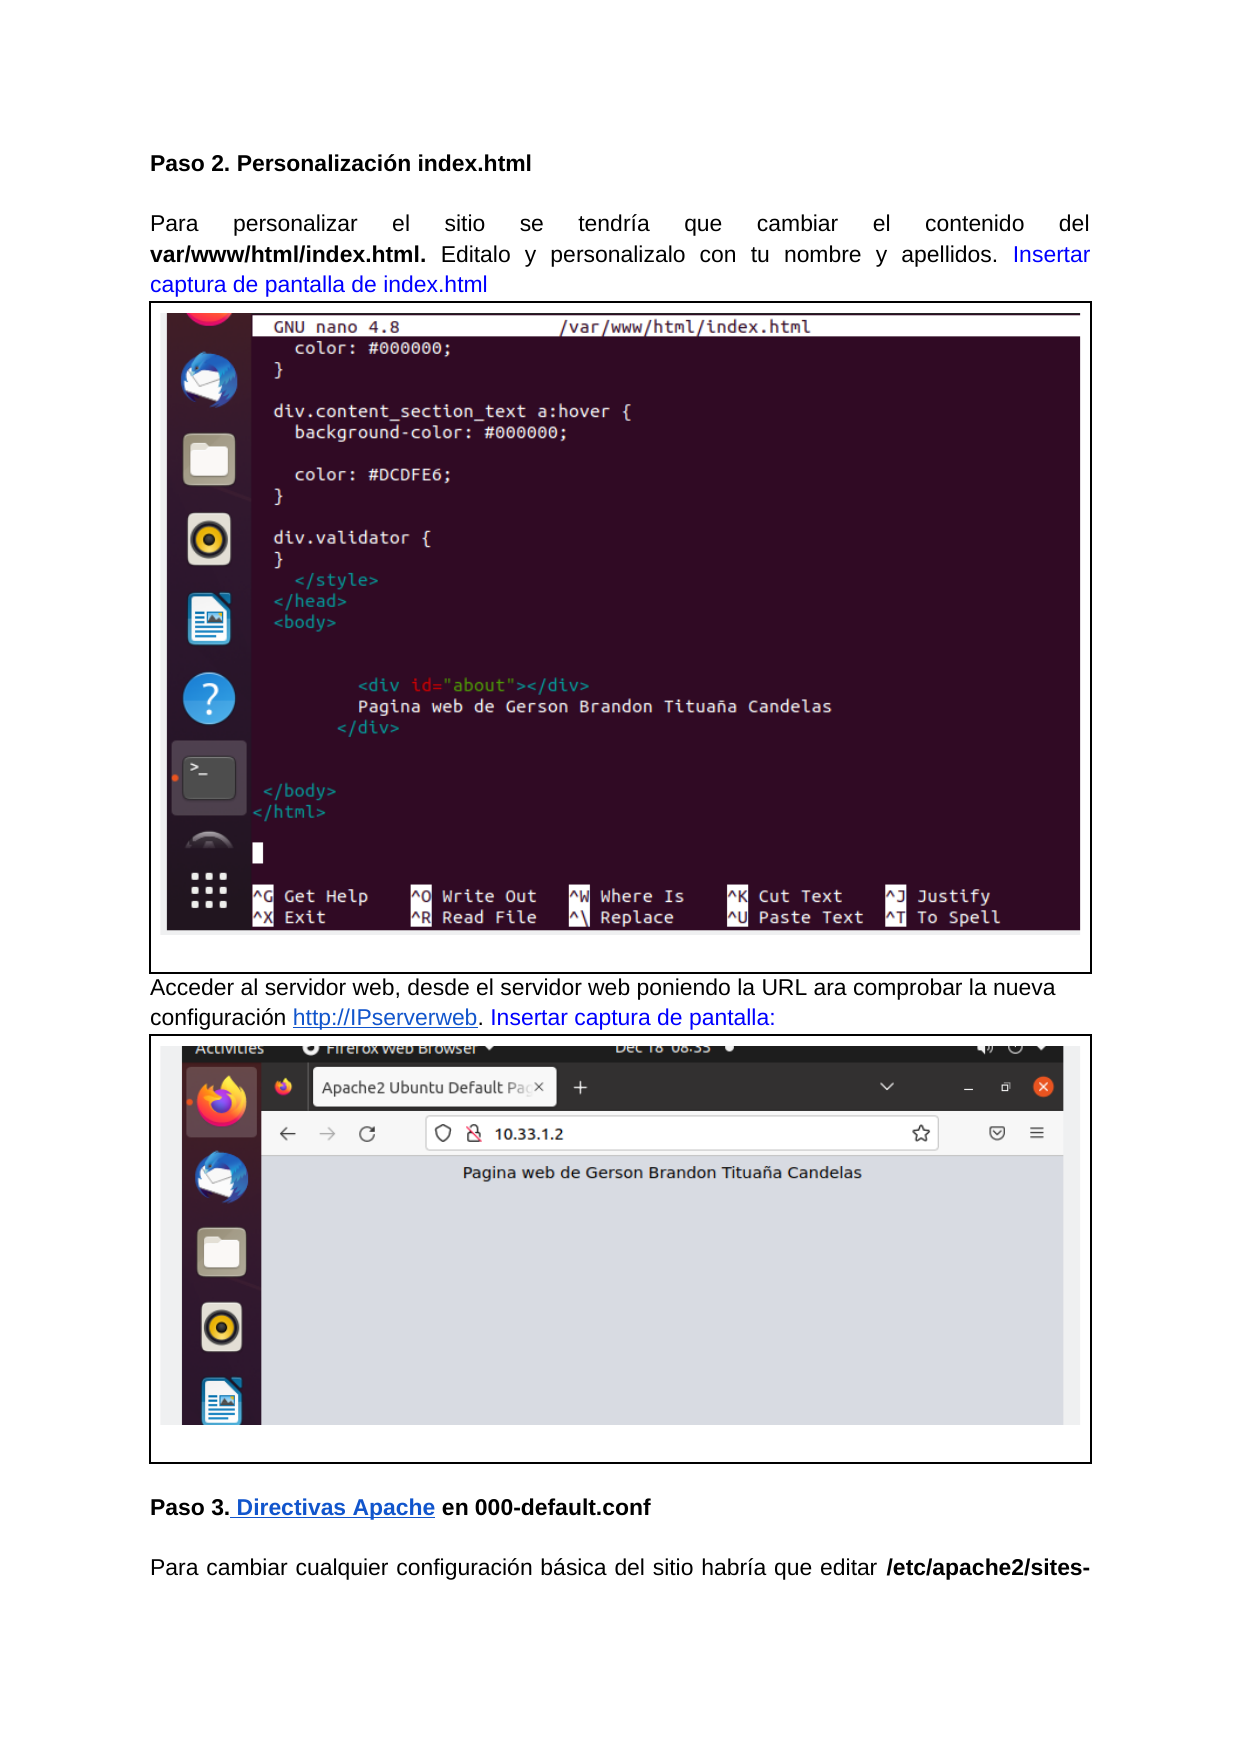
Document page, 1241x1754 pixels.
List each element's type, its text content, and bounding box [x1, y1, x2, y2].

text Para personalizar el sitio se tendría que cambiar el contenido del var/www/html/index.html. Editalo y personalizalo con tu nombre y apellidos. Insertar captura de pantalla de index.html [150, 210, 1090, 297]
text Acceder al servidor web, desde el servidor web poniendo la URL ara comprobar la nueva configuración http://IPserverweb. Insertar captura de pantalla: [150, 974, 1090, 1030]
table_header [151, 1036, 1090, 1462]
picture [160, 1046, 1080, 1425]
picture [160, 313, 1080, 935]
text Paso 2. Personalización index.html [150, 150, 1090, 176]
text Para cambiar cualquier configuración básica del sitio habría que editar /etc/apache2/sites- [150, 1554, 1090, 1581]
text Paso 3. Directivas Apache en 000-default.conf [150, 1494, 1090, 1520]
table_header [151, 303, 1090, 972]
